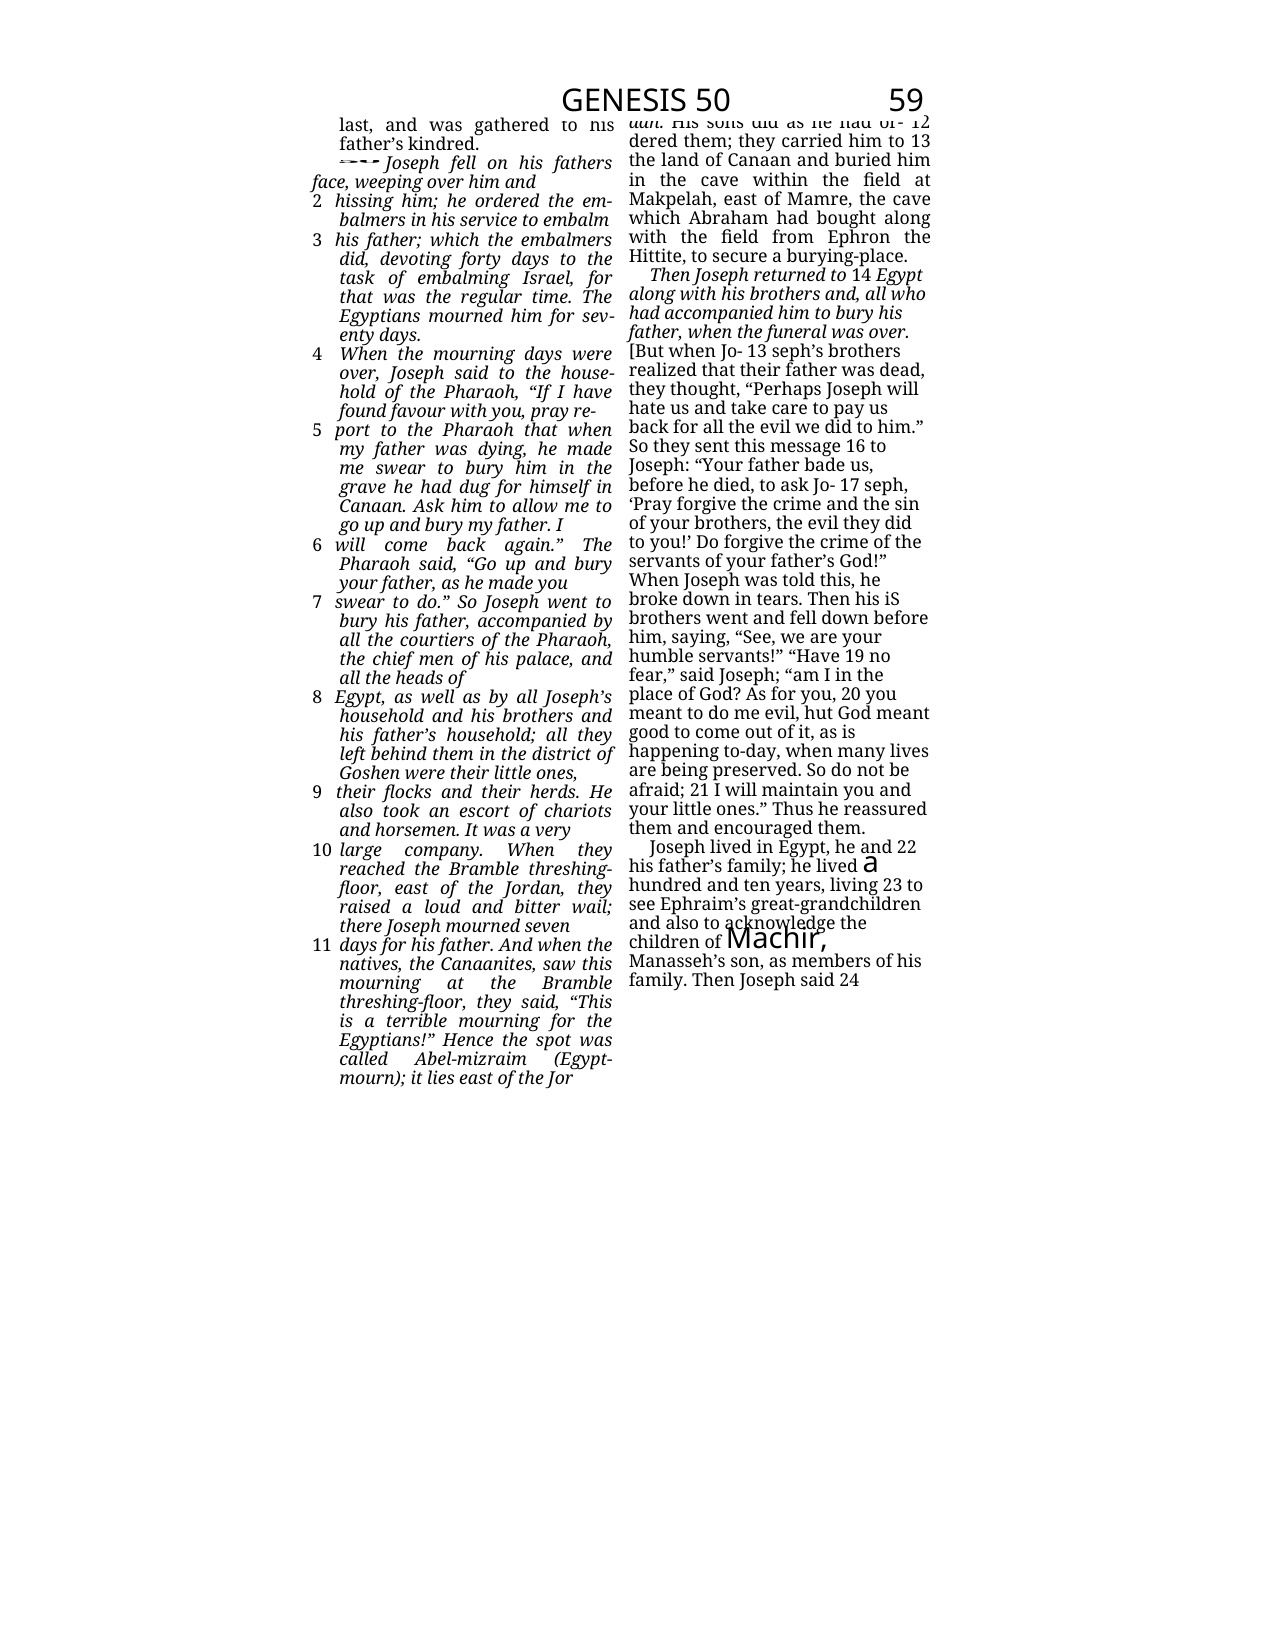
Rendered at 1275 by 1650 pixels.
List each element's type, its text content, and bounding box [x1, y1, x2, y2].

text Joseph lived in Egypt, he and 22 his father’s family; he lived a hundred and ten years, living 23 to see Ephraim’s great-grand­children and also to acknowl­edge the children of Machir, Manasseh’s son, as members of his family. Then Joseph said 24 [628, 838, 931, 990]
list hissing him; he ordered the em- balmers in his service to embalm [312, 193, 614, 231]
text dan. His sons did as he had or- 12 dered them; they carried him to 13 the land of Canaan and buried him in the cave within the field at Makpelah, east of Mamre, the cave which Abraham had bought along with the field from Ephron the Hittite, to se­cure a burying-place. [628, 113, 931, 266]
list will come back again.” The Pharaoh said, “Go up and bury your father, as he made you [312, 536, 614, 593]
list days for his father. And when the natives, the Canaanites, saw this mourning at the Bramble threshing-floor, they said, “This is a terrible mourning for the Egyptians!” Hence the spot was called Abel-mizraim (Egypt- mourn); it lies east of the Jor­ [312, 936, 614, 1088]
list his father; which the embalmers did, devoting forty days to the task of embalming Israel, for that was the regular time. The Egyptians mourned him for sev­enty days. [312, 231, 614, 345]
text Then Joseph returned to 14 Egypt along with his brothers and, all who had accompanied him to bury his father, when the funeral was over. [But when Jo- 13 seph’s brothers realized that their father was dead, they thought, “Perhaps Joseph will hate us and take care to pay us back for all the evil we did to him.” So they sent this message 16 to Joseph: “Your father bade us, before he died, to ask Jo- 17 seph, ‘Pray forgive the crime and the sin of your brothers, the evil they did to you!’ Do forgive the crime of the serv­ants of your father’s God!” When Joseph was told this, he broke down in tears. Then his iS brothers went and fell down be­fore him, saying, “See, we are your humble servants!” “Have 19 no fear,” said Joseph; “am I in the place of God? As for you, 20 you meant to do me evil, hut God meant good to come out of it, as is happening to-day, when many lives are being pre­served. So do not be afraid; 21 I will maintain you and your little ones.” Thus he reassured them and encouraged them. [628, 266, 931, 838]
text last, and was gathered to his father’s kindred. [339, 116, 614, 154]
list large company. When they reached the Bramble threshing- floor, east of the Jordan, they raised a loud and bitter wail; there Joseph mourned seven [312, 841, 614, 936]
list swear to do.” So Joseph went to bury his father, accom­panied by all the courtiers of the Pharaoh, the chief men of his palace, and all the heads of [312, 593, 614, 688]
text Joseph fell on his fathers face, weeping over him and [312, 154, 614, 193]
list port to the Pharaoh that when my father was dying, he made me swear to bury him in the grave he had dug for himself in Canaan. Ask him to allow me to go up and bury my father. I [312, 421, 614, 536]
list When the mourning days were over, Joseph said to the house­hold of the Pharaoh, “If I have found favour with you, pray re- [312, 345, 614, 421]
list Egypt, as well as by all Joseph’s household and his brothers and his father’s household; all they left behind them in the district of Goshen were their little ones, [312, 688, 614, 783]
list their flocks and their herds. He also took an escort of chariots and horsemen. It was a very [312, 783, 614, 841]
